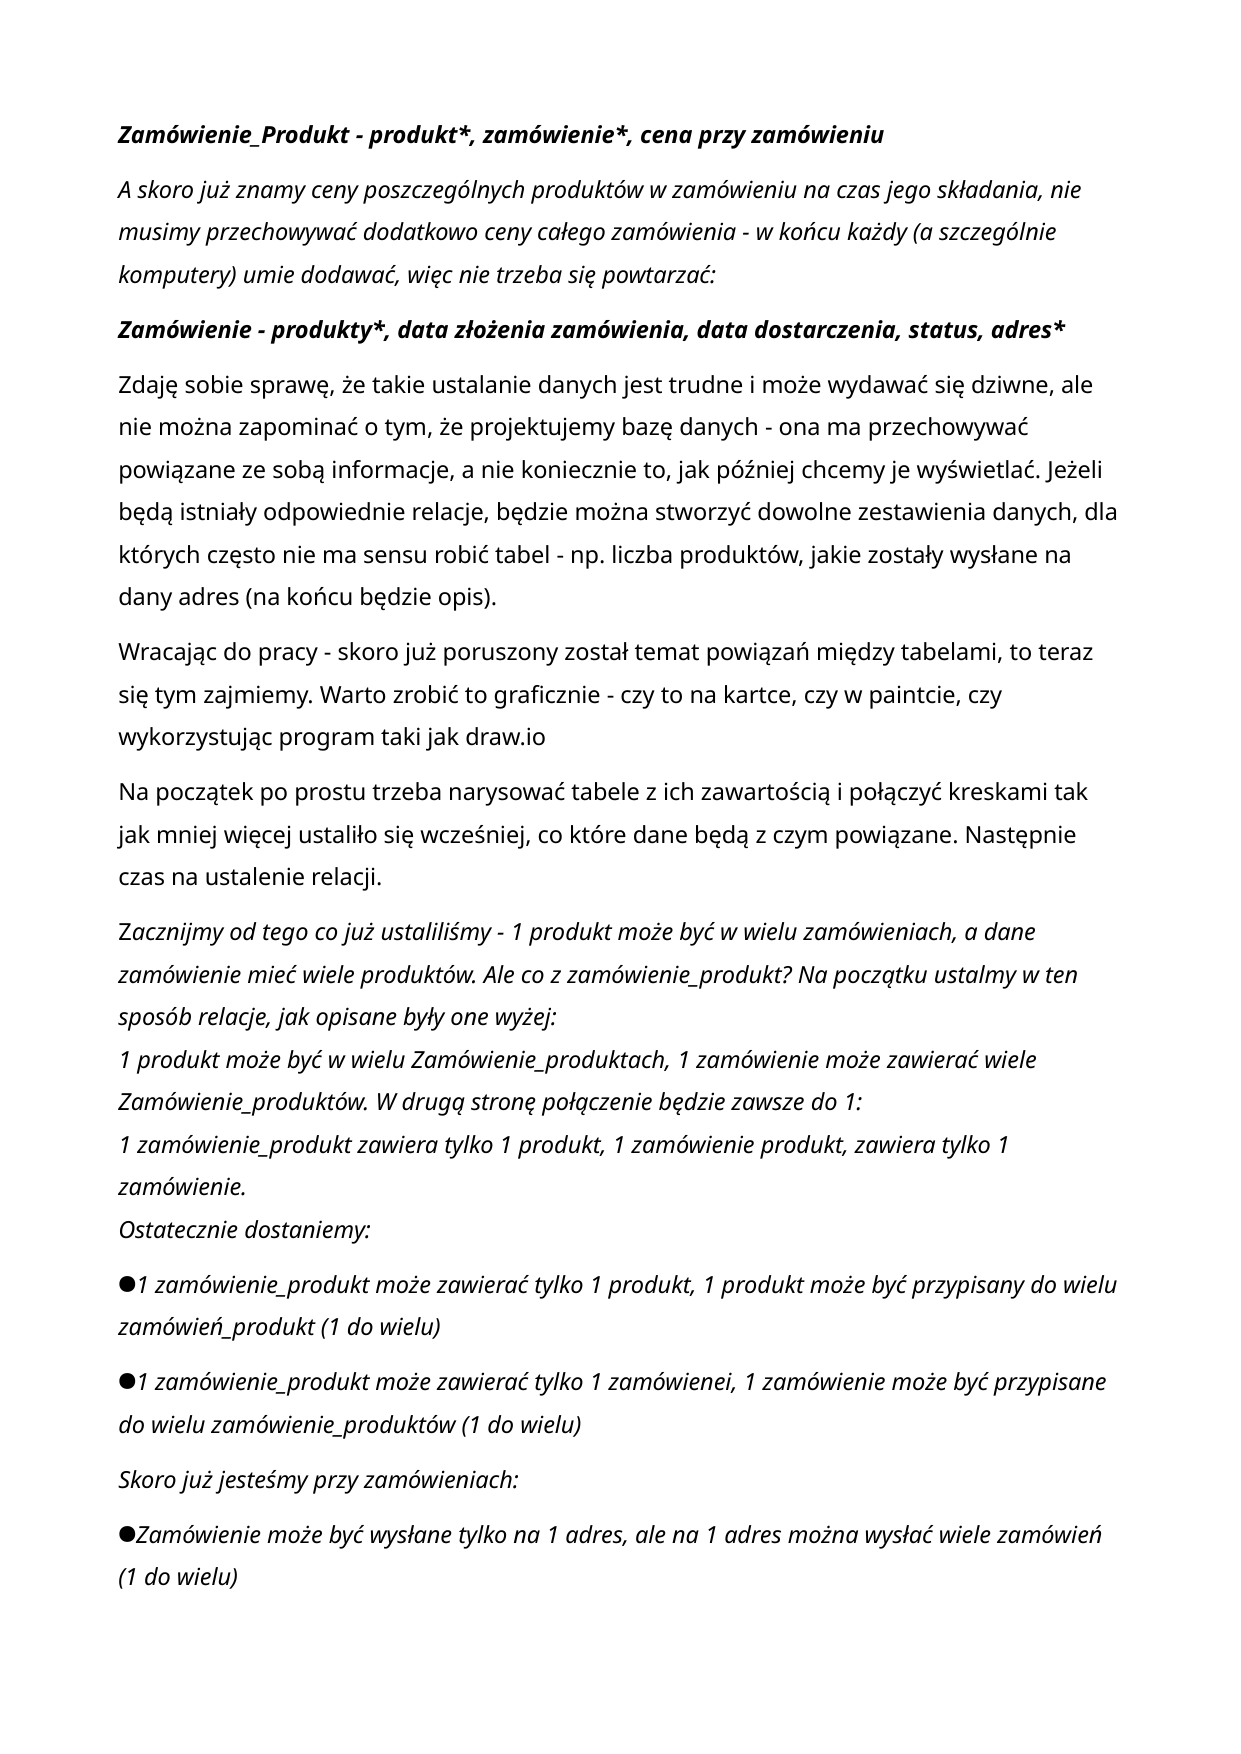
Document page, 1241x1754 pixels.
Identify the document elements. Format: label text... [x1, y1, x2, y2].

text Zdaję sobie sprawę, że takie ustalanie danych jest trudne i może wydawać się dziwne, ale nie można zapominać o tym, że projektujemy bazę danych - ona ma przechowywać powiązane ze sobą informacje, a nie koniecznie to, jak później chcemy je wyświetlać. Jeżeli będą istniały odpowiednie relacje, będzie można stworzyć dowolne zestawienia danych, dla których często nie ma sensu robić tabel - np. liczba produktów, jakie zostały wysłane na dany adres (na końcu będzie opis). [118, 368, 1122, 613]
list 1 zamówienie_produkt może zawierać tylko 1 zamówienei, 1 zamówienie może być przypisane do wielu zamówienie_produktów (1 do wielu) [118, 1366, 1122, 1440]
text Na początek po prostu trzeba narysować tabele z ich zawartością i połączyć kreskami tak jak mniej więcej ustaliło się wcześniej, co które dane będą z czym powiązane. Następnie czas na ustalenie relacji. [118, 776, 1122, 893]
list Zamówienie może być wysłane tylko na 1 adres, ale na 1 adres można wysłać wiele zamówień (1 do wielu) [118, 1518, 1122, 1593]
text Zamówienie_Produkt - produkt*, zamówienie*, cena przy zamówieniu [118, 118, 1122, 150]
text Wracając do pracy - skoro już poruszony został temat powiązań między tabelami, to teraz się tym zajmiemy. Warto zrobić to graficznie - czy to na kartce, czy w paintcie, czy wykorzystując program taki jak draw.io [118, 636, 1122, 753]
list 1 zamówienie_produkt może zawierać tylko 1 produkt, 1 produkt może być przypisany do wielu zamówień_produkt (1 do wielu) [118, 1268, 1122, 1343]
text Zacznijmy od tego co już ustaliliśmy - 1 produkt może być w wielu zamówieniach, a dane zamówienie mieć wiele produktów. Ale co z zamówienie_produkt? Na początku ustalmy w ten sposób relacje, jak opisane były one wyżej: 1 produkt może być w wielu Zamówienie_produktach, 1 zamówienie może zawierać wiele Zamówienie_produktów. W drugą stronę połączenie będzie zawsze do 1: 1 zamówienie_produkt zawiera tylko 1 produkt, 1 zamówienie produkt, zawiera tylko 1 zamówienie. Ostatecznie dostaniemy: [118, 916, 1122, 1245]
text Zamówienie - produkty*, data złożenia zamówienia, data dostarczenia, status, adres* [118, 313, 1122, 345]
text A skoro już znamy ceny poszczególnych produktów w zamówieniu na czas jego składania, nie musimy przechowywać dodatkowo ceny całego zamówienia - w końcu każdy (a szczególnie komputery) umie dodawać, więc nie trzeba się powtarzać: [118, 173, 1122, 290]
text Skoro już jesteśmy przy zamówieniach: [118, 1463, 1122, 1495]
